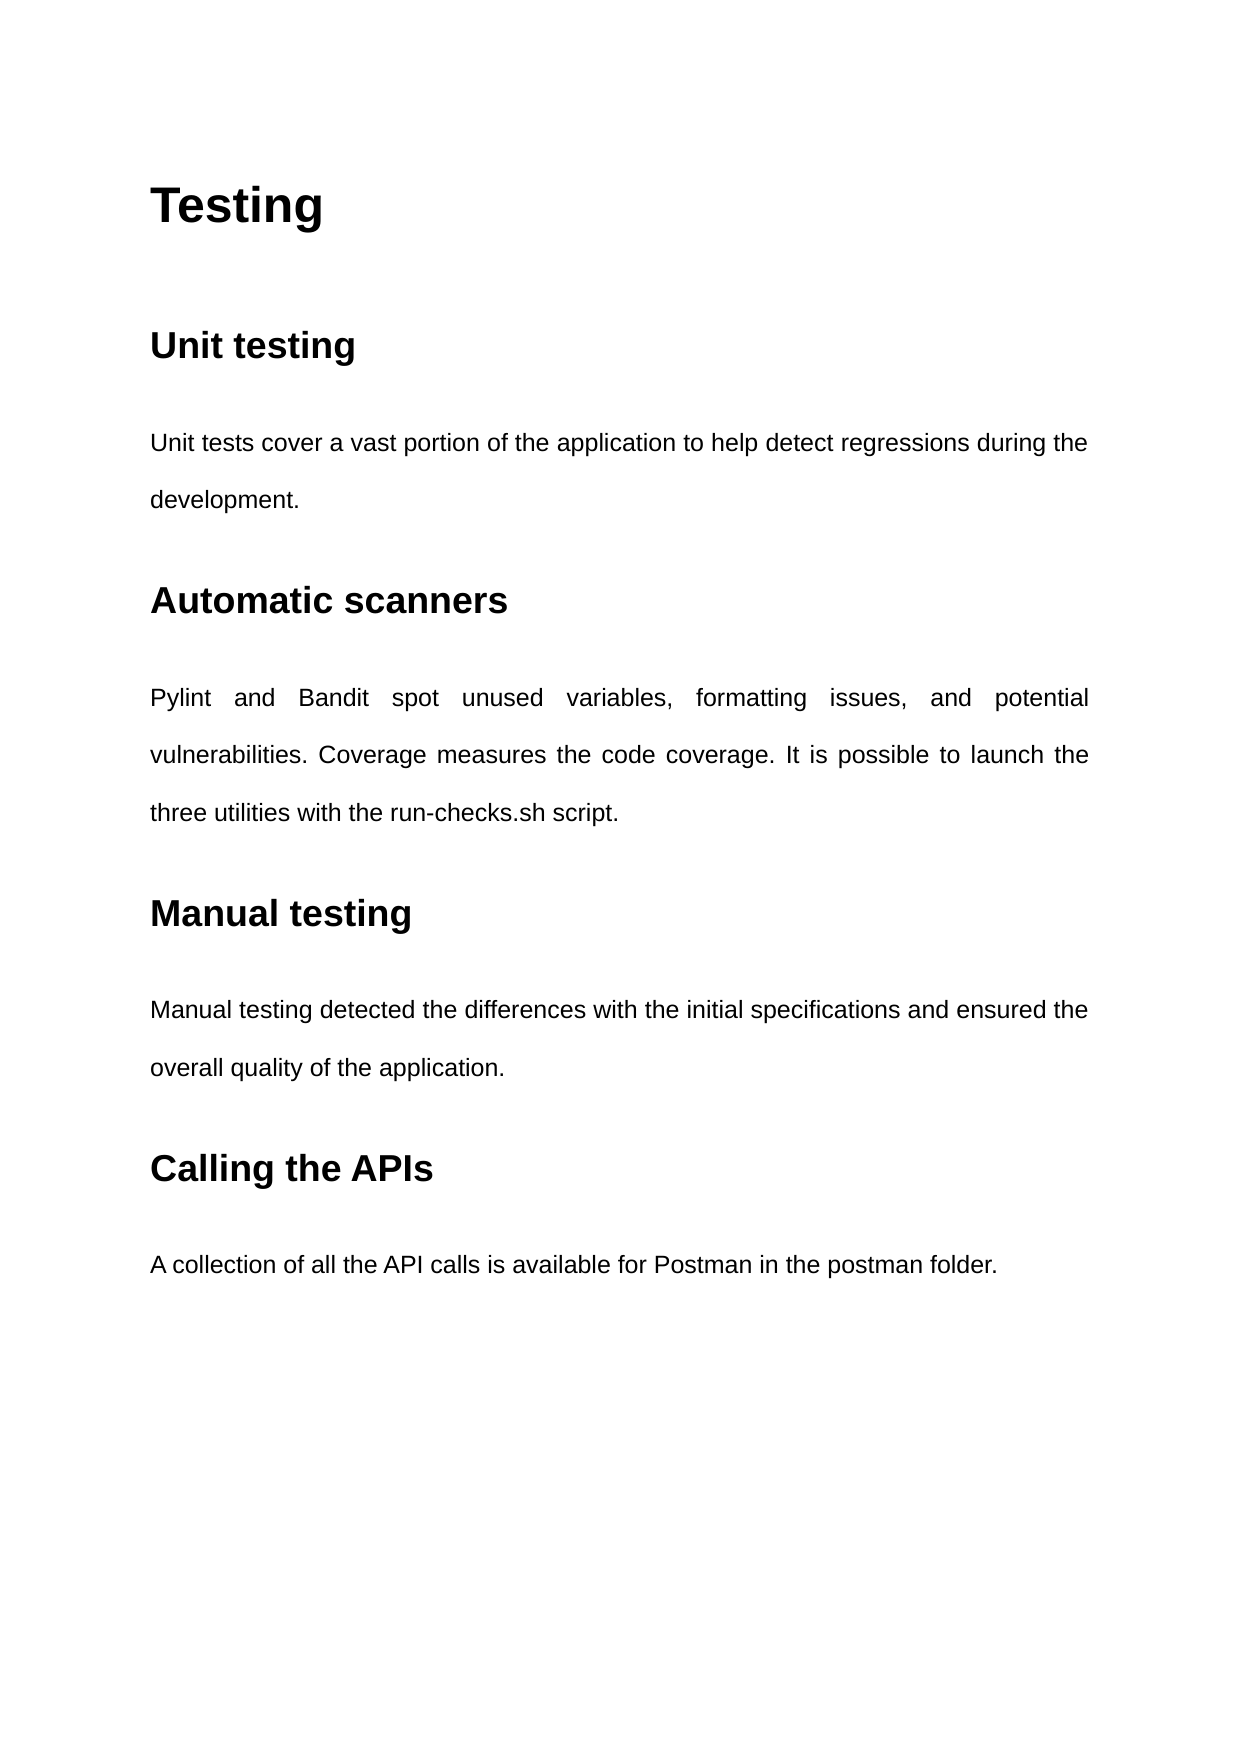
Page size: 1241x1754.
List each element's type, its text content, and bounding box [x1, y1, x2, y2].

subtitle Unit testing [150, 323, 1091, 367]
text Pylint and Bandit spot unused variables, formatting issues, and potential vulnerabilities. Coverage measures the code coverage. It is possible to launch the three utilities with the run-checks.sh script. [150, 683, 1091, 826]
subtitle A collection of all the API calls is available for Postman in the postman folder. [150, 1250, 1091, 1279]
text Unit tests cover a vast portion of the application to help detect regressions during the development. [150, 428, 1091, 514]
text Manual testing detected the differences with the initial specifications and ensured the overall quality of the application. [150, 995, 1091, 1081]
subtitle Testing [150, 175, 1091, 232]
subtitle Automatic scanners [150, 578, 1091, 622]
subtitle Calling the APIs [150, 1146, 1091, 1189]
subtitle Manual testing [150, 891, 1091, 934]
